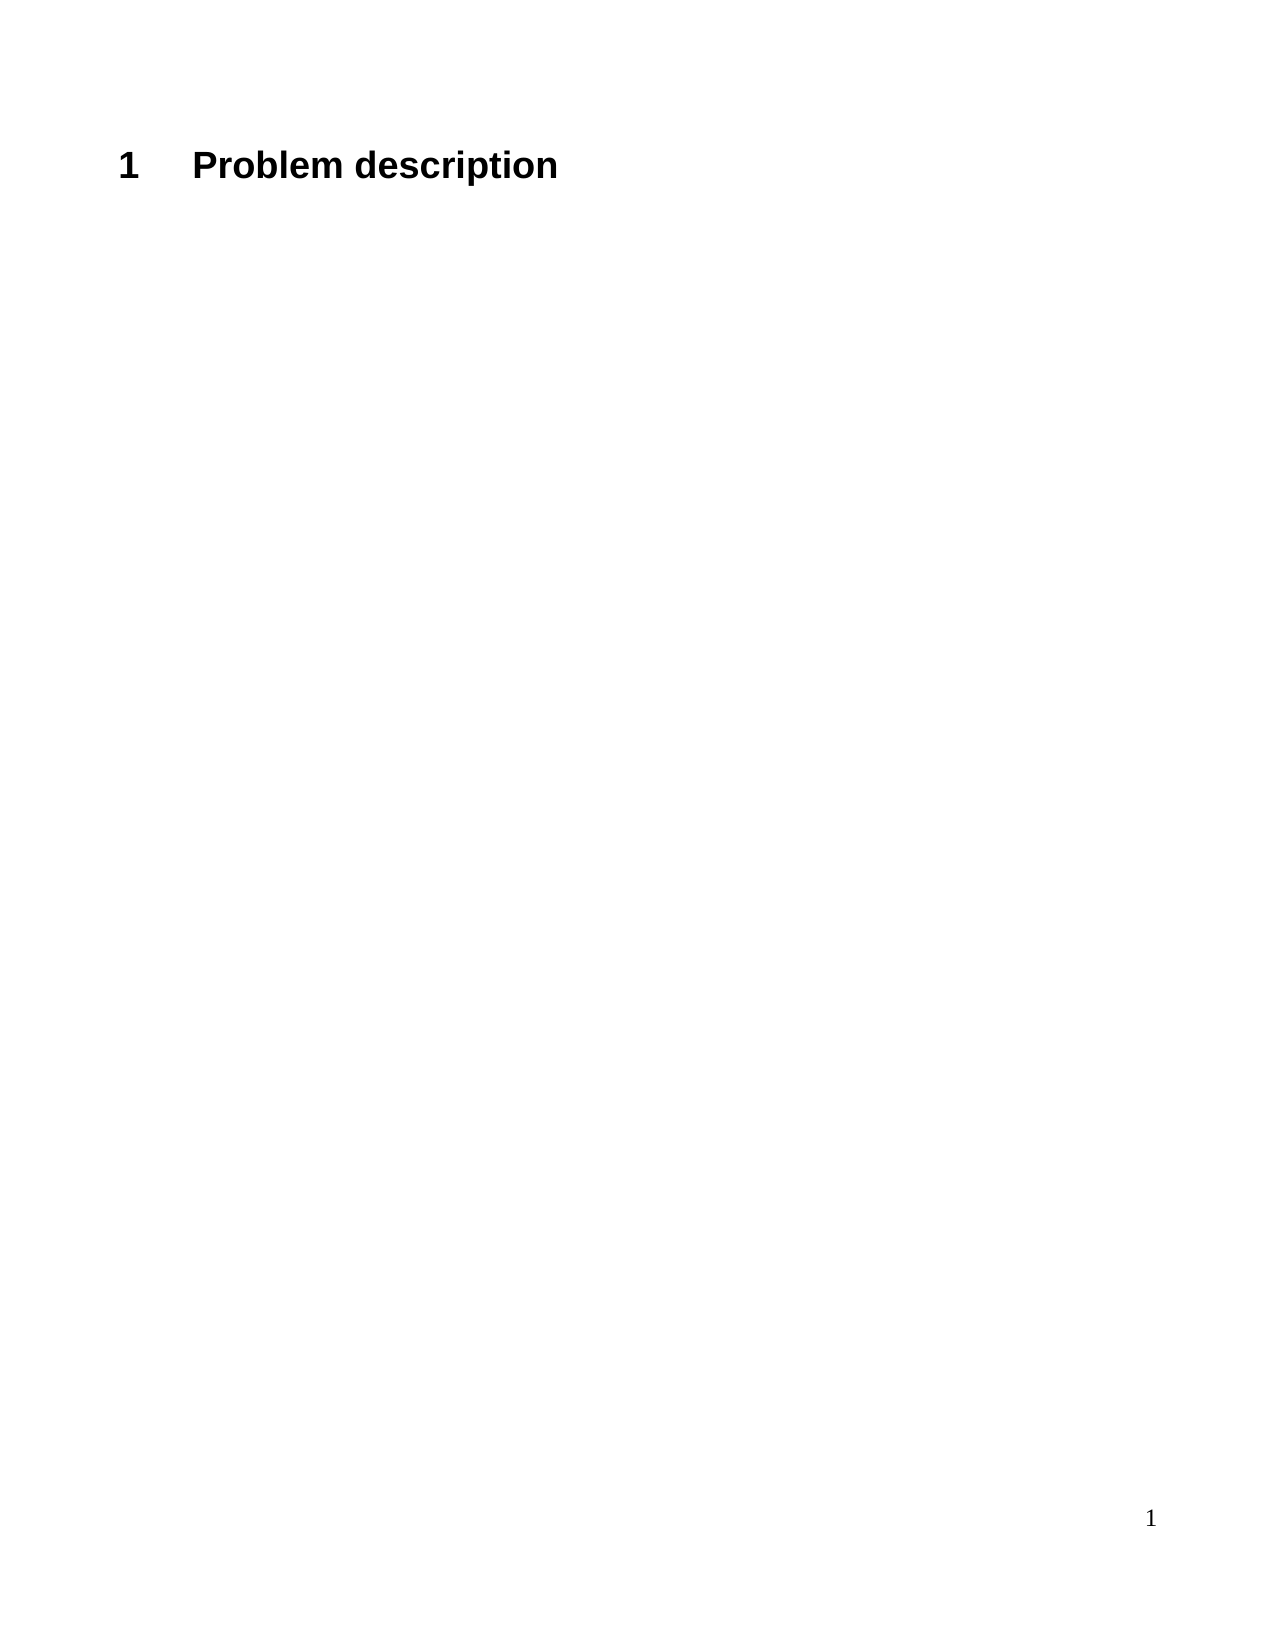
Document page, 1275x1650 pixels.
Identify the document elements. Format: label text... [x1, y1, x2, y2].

subtitle Problem description [118, 143, 1157, 187]
